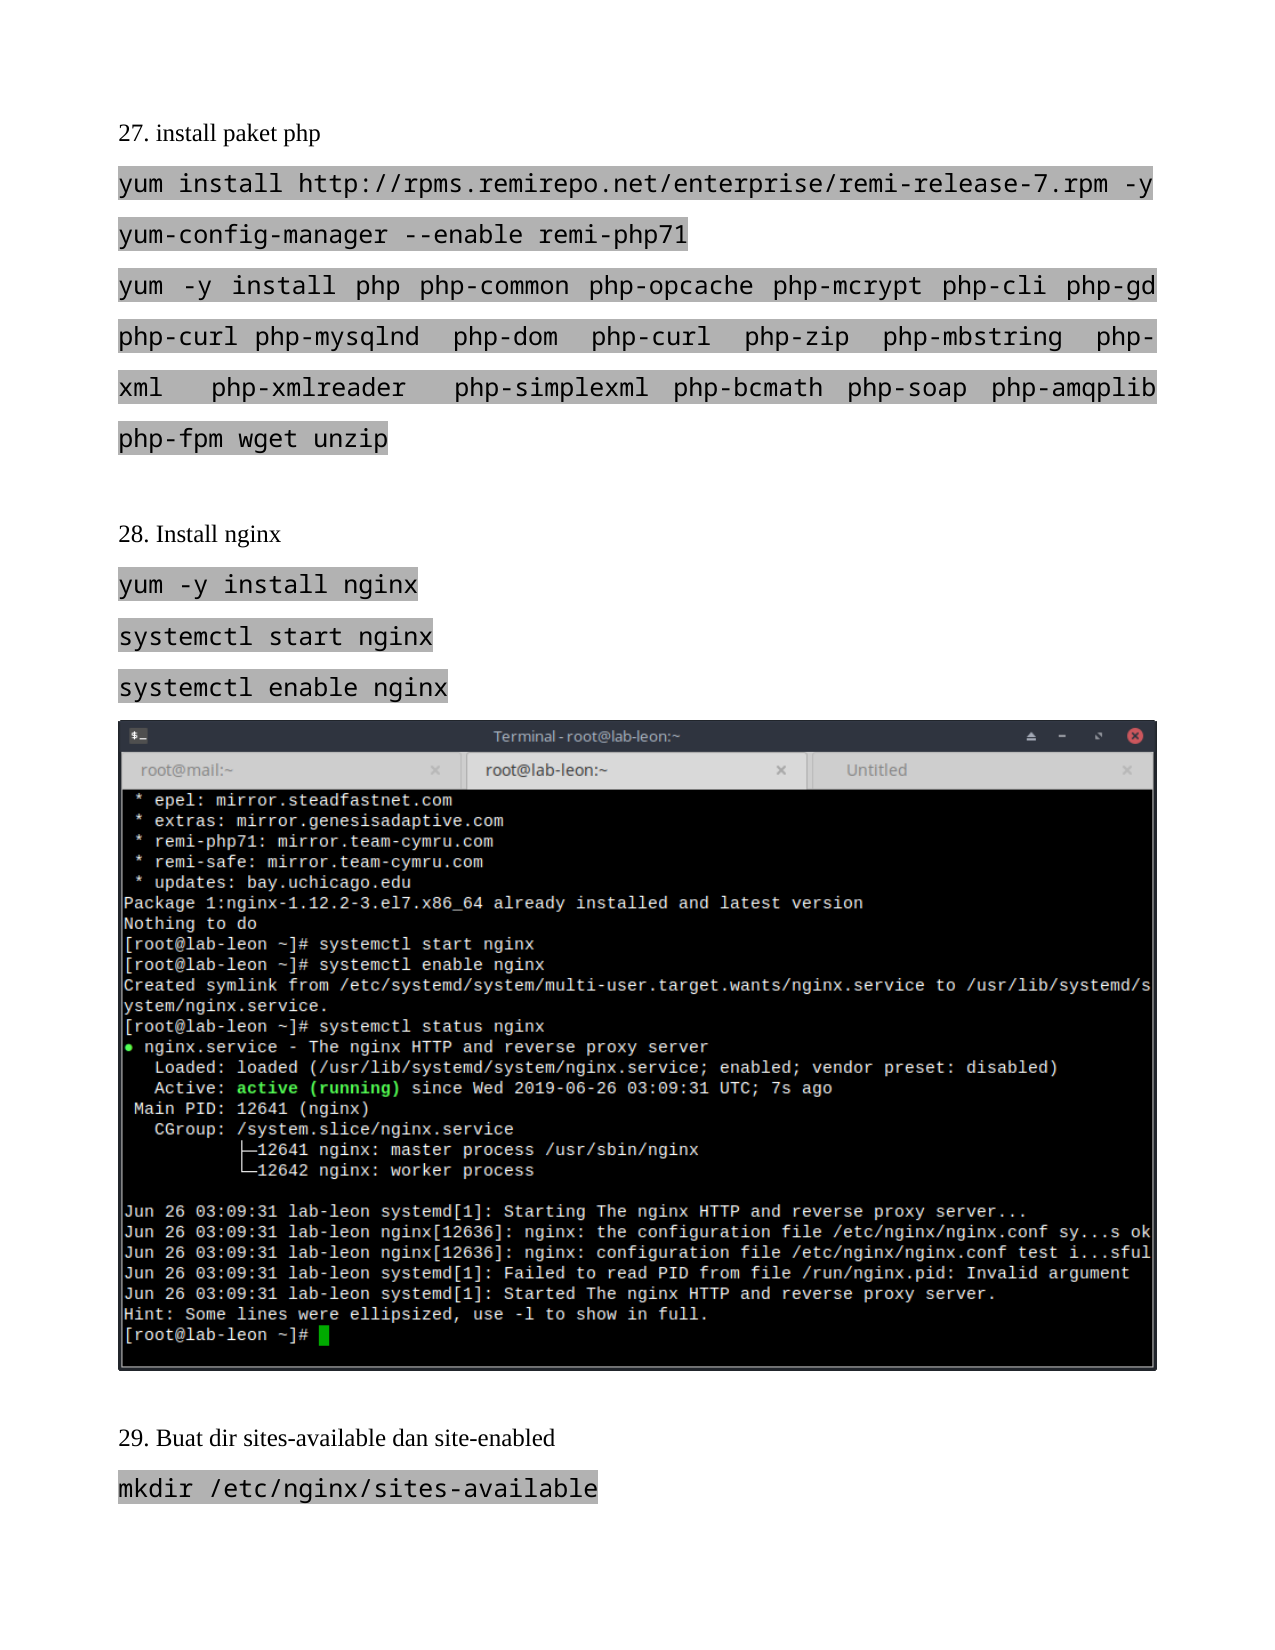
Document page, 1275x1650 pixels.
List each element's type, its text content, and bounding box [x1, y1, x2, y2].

text yum -y install php php-common php-opcache php-mcrypt php-cli php-gd php-curl php-mysqlnd php-dom php-curl php-zip php-mbstring php-xml php-xmlreader php-simplexml php-bcmath php-soap php-amqplib php-fpm wget unzip [118, 353, 1157, 370]
picture [118, 720, 1157, 1371]
text yum-config-manager --enable remi-php71 [688, 217, 1157, 251]
text mkdir /etc/nginx/sites-available [598, 1470, 1157, 1504]
text systemctl start nginx [433, 618, 1157, 652]
text yum -y install nginx [418, 567, 1157, 601]
text 27. install paket php [118, 118, 1157, 147]
text yum -y install php php-common php-opcache php-mcrypt php-cli php-gd php-curl php-mysqlnd php-dom php-curl php-zip php-mbstring php-xml php-xmlreader php-simplexml php-bcmath php-soap php-amqplib php-fpm wget unzip [118, 302, 1157, 319]
text systemctl enable nginx [448, 669, 1157, 703]
text 28. Install nginx [118, 519, 1157, 548]
text 29. Buat dir sites-available dan site-enabled [118, 1423, 1157, 1452]
text yum -y install php php-common php-opcache php-mcrypt php-cli php-gd php-curl php-mysqlnd php-dom php-curl php-zip php-mbstring php-xml php-xmlreader php-simplexml php-bcmath php-soap php-amqplib php-fpm wget unzip [118, 404, 1157, 455]
